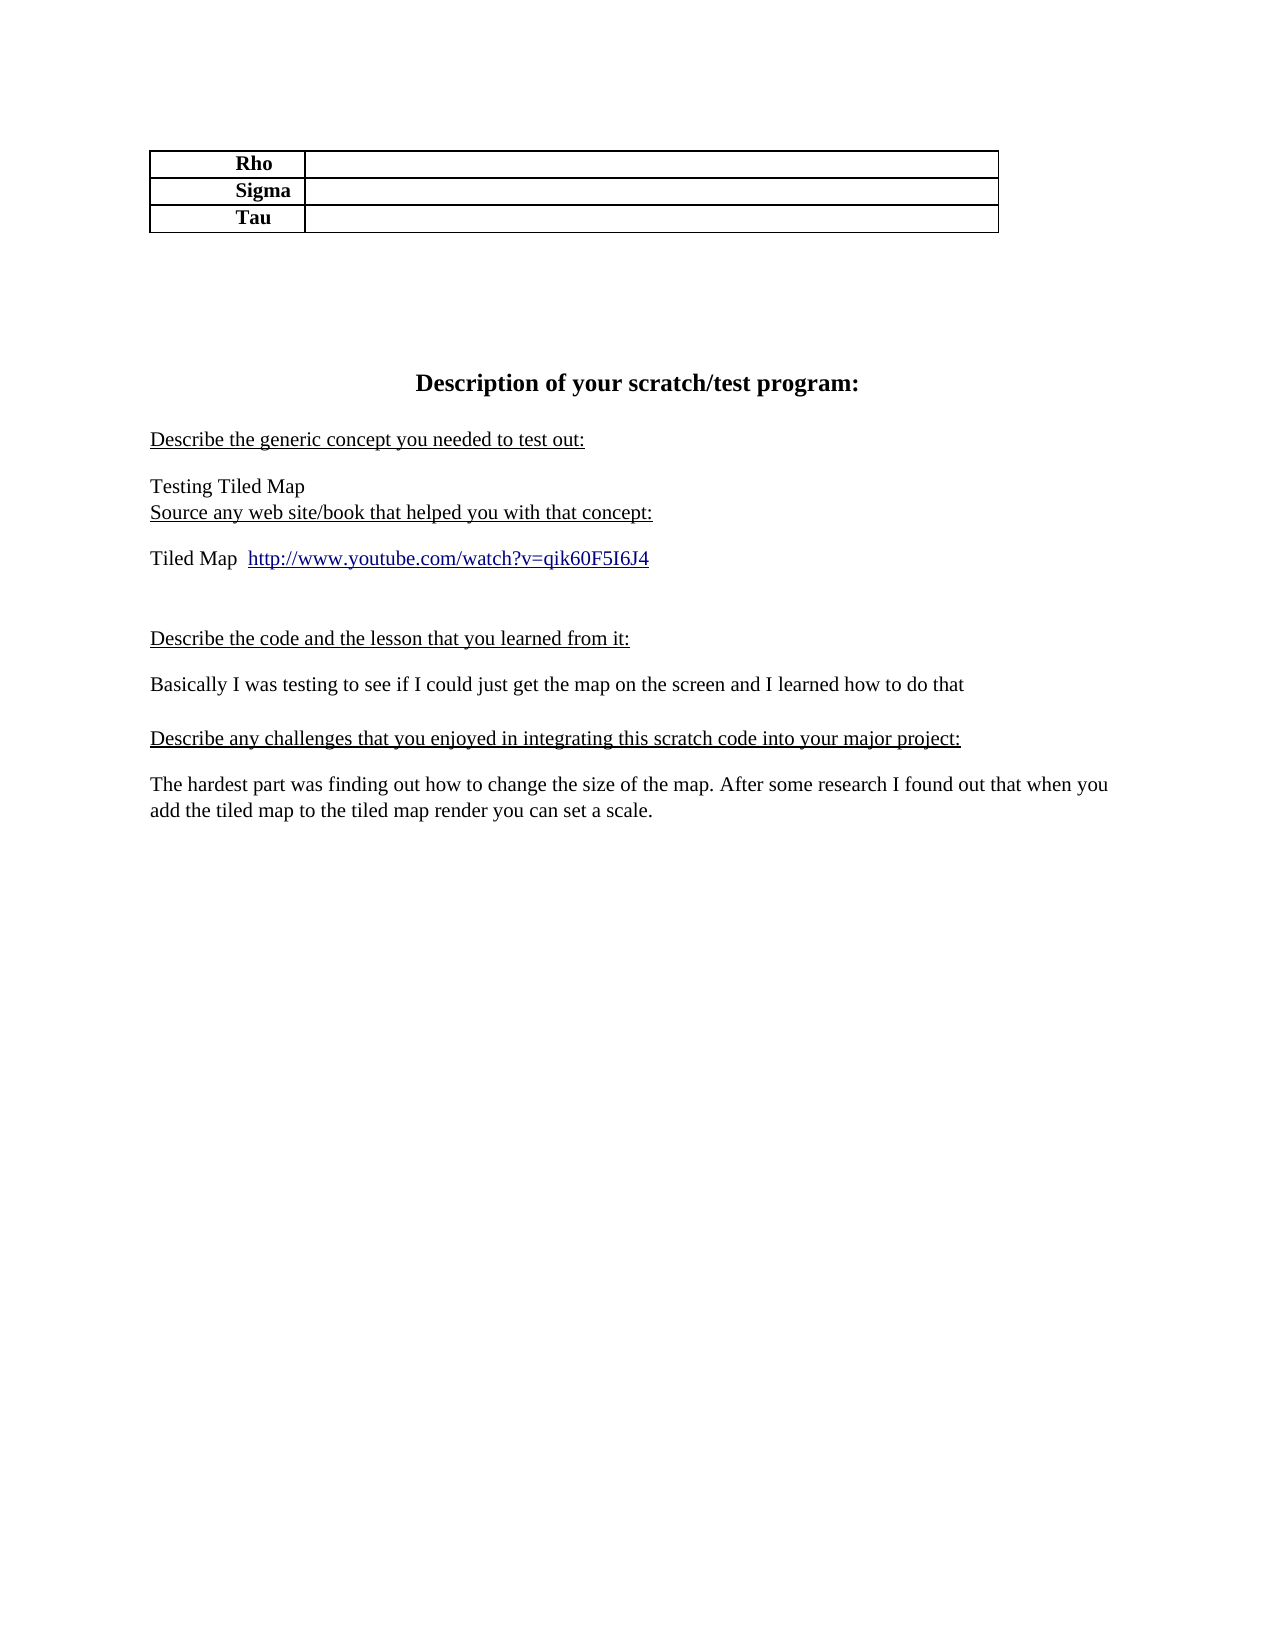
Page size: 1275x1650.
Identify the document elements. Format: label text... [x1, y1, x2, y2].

text Description of your scratch/test program: [150, 369, 1125, 396]
table_cell [306, 206, 998, 232]
table_cell [306, 179, 998, 204]
table_cell Sigma [151, 179, 304, 204]
text Tiled Map http://www.youtube.com/watch?v=qik60F5I6J4 [150, 547, 1125, 570]
table_cell [306, 152, 998, 177]
text Describe the code and the lesson that you learned from it: [150, 627, 1125, 650]
text Describe the generic concept you needed to test out: [150, 428, 1125, 451]
text Testing Tiled Map [150, 474, 1125, 498]
text Describe any challenges that you enjoyed in integrating this scratch code into your major project: [150, 726, 1125, 749]
text Source any web site/book that helped you with that concept: [150, 501, 1125, 524]
text The hardest part was finding out how to change the size of the map. After some research I found out that when you add the tiled map to the tiled map render you can set a scale. [150, 773, 1125, 822]
table_cell Tau [151, 206, 304, 232]
text Basically I was testing to see if I could just get the map on the screen and I learned how to do that [150, 673, 1125, 696]
table_cell Rho [151, 152, 304, 177]
